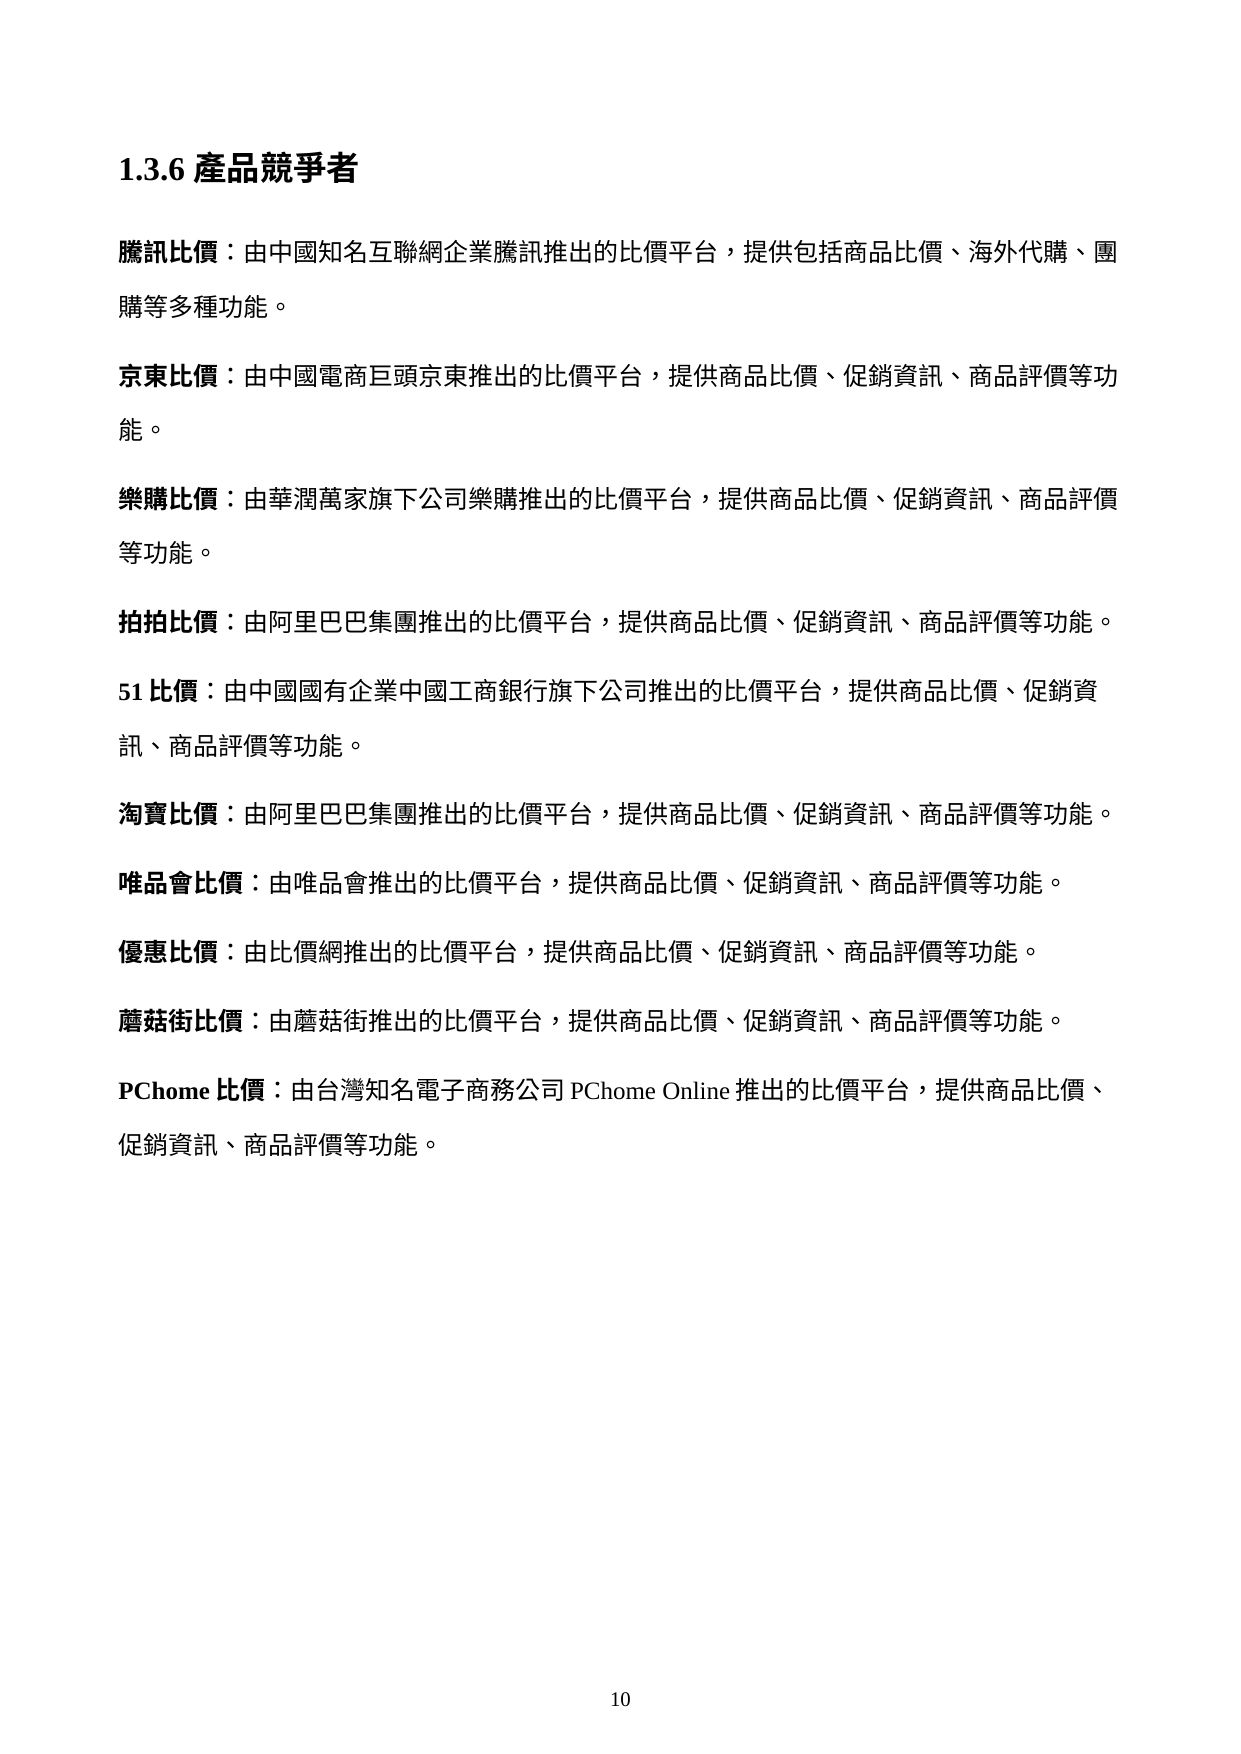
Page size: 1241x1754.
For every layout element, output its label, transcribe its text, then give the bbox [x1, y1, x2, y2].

text 京東比價：由中國電商巨頭京東推出的比價平台，提供商品比價、促銷資訊、商品評價等功能。 [118, 356, 1122, 447]
text 拍拍比價：由阿里巴巴集團推出的比價平台，提供商品比價、促銷資訊、商品評價等功能。 [118, 603, 1122, 639]
text 51比價：由中國國有企業中國工商銀行旗下公司推出的比價平台，提供商品比價、促銷資訊、商品評價等功能。 [118, 672, 1122, 762]
text 優惠比價：由比價網推出的比價平台，提供商品比價、促銷資訊、商品評價等功能。 [118, 933, 1122, 969]
text 騰訊比價：由中國知名互聯網企業騰訊推出的比價平台，提供包括商品比價、海外代購、團購等多種功能。 [118, 233, 1122, 323]
text 樂購比價：由華潤萬家旗下公司樂購推出的比價平台，提供商品比價、促銷資訊、商品評價等功能。 [118, 479, 1122, 570]
text 唯品會比價：由唯品會推出的比價平台，提供商品比價、促銷資訊、商品評價等功能。 [118, 864, 1122, 900]
subtitle 1.3.6 產品競爭者 [118, 142, 1122, 190]
text 蘑菇街比價：由蘑菇街推出的比價平台，提供商品比價、促銷資訊、商品評價等功能。 [118, 1002, 1122, 1038]
text 淘寶比價：由阿里巴巴集團推出的比價平台，提供商品比價、促銷資訊、商品評價等功能。 [118, 795, 1122, 831]
text PChome比價：由台灣知名電子商務公司PChome Online推出的比價平台，提供商品比價、促銷資訊、商品評價等功能。 [118, 1071, 1122, 1161]
